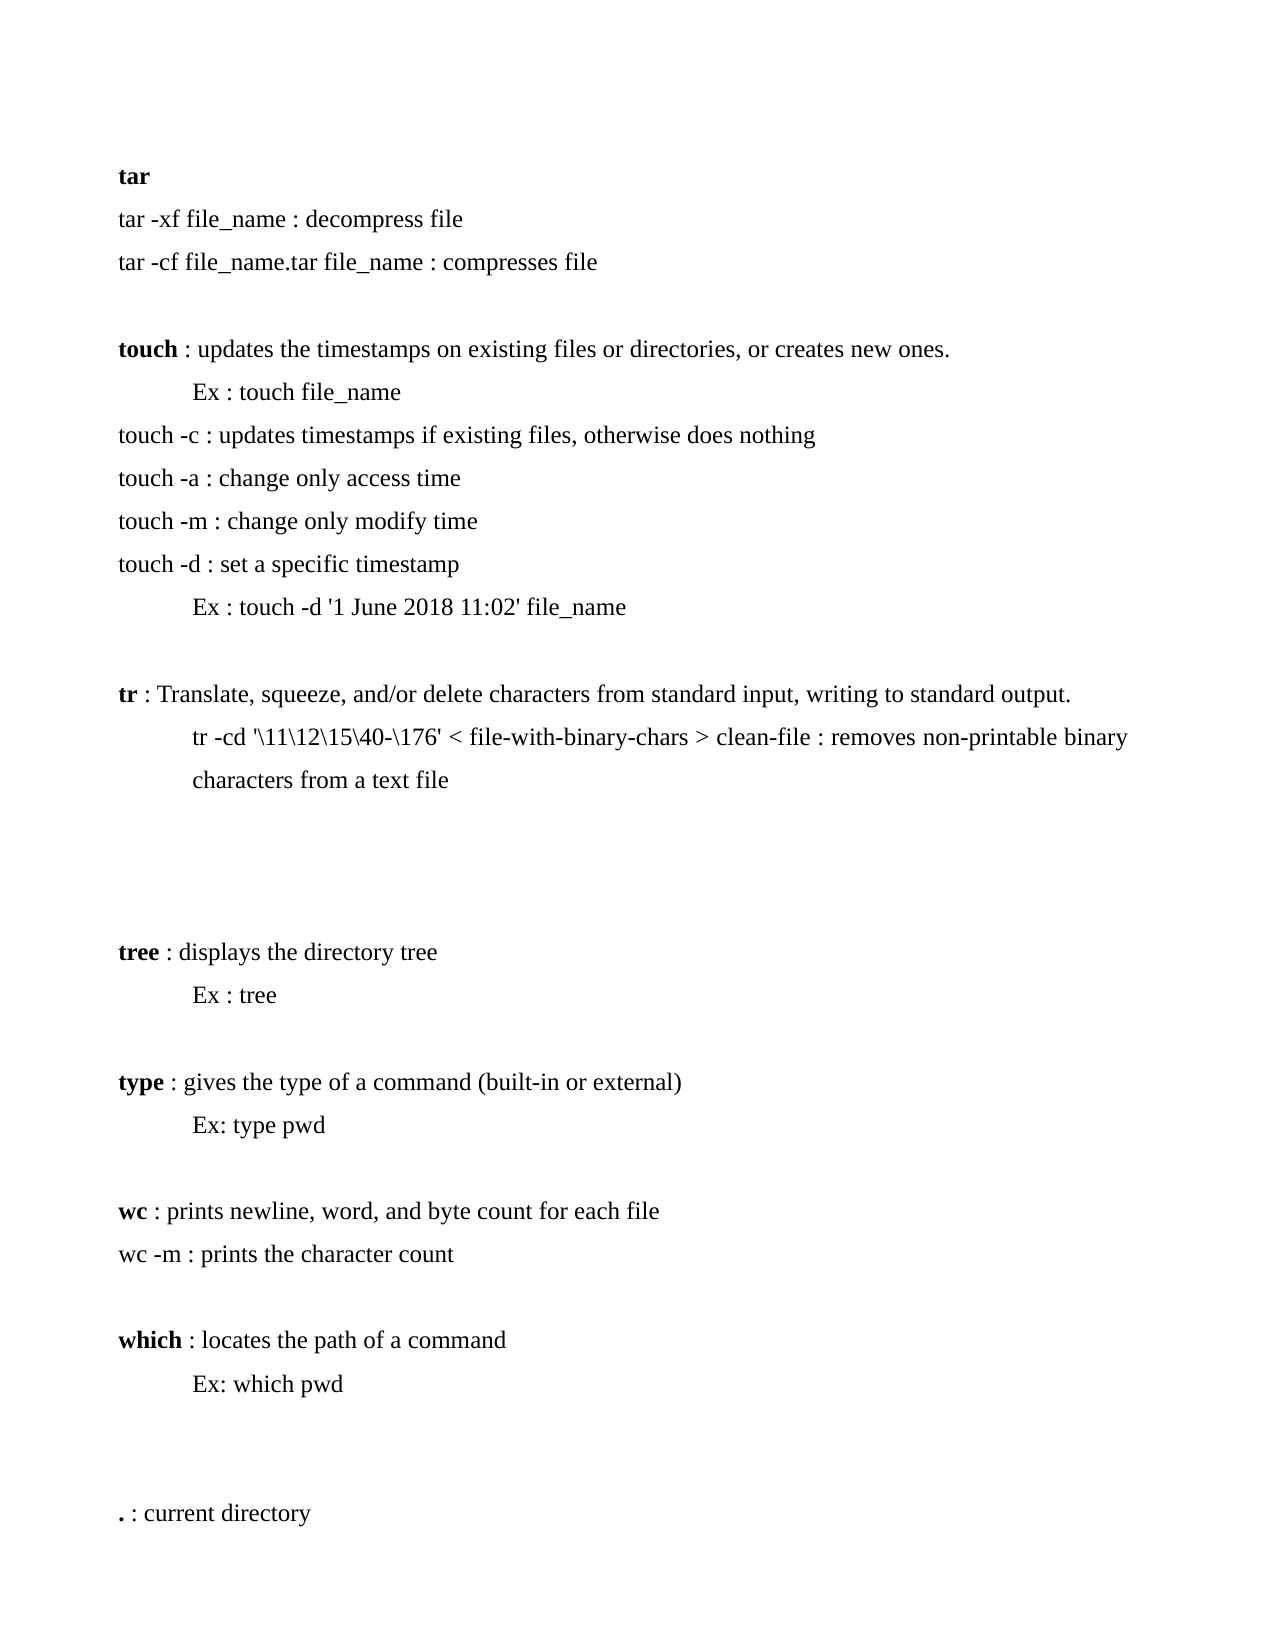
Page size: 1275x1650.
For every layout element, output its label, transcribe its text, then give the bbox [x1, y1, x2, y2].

text Ex: which pwd [118, 1369, 1157, 1397]
text touch -c : updates timestamps if existing files, otherwise does nothing [118, 420, 1157, 449]
text touch -m : change only modify time [118, 506, 1157, 535]
text Ex : tree [118, 981, 1157, 1009]
text tar -xf file_name : decompress file [118, 204, 1157, 233]
text tar [118, 161, 1157, 190]
text tr -cd '\11\12\15\40-\176' < file-with-binary-chars > clean-file : removes non-printable binary characters from a text file [118, 722, 1157, 794]
text tar -cf file_name.tar file_name : compresses file [118, 247, 1157, 276]
text which : locates the path of a command [118, 1326, 1157, 1354]
text tree : displays the directory tree [118, 937, 1157, 966]
text touch : updates the timestamps on existing files or directories, or creates new ones. [118, 334, 1157, 362]
text . : current directory [118, 1498, 1157, 1527]
text tr : Translate, squeeze, and/or delete characters from standard input, writing to standard output. [118, 679, 1157, 707]
text Ex : touch -d '1 June 2018 11:02' file_name [118, 592, 1157, 621]
text touch -d : set a specific timestamp [118, 549, 1157, 578]
text type : gives the type of a command (built-in or external) [118, 1067, 1157, 1096]
text wc -m : prints the character count [118, 1239, 1157, 1268]
text touch -a : change only access time [118, 463, 1157, 492]
text Ex : touch file_name [118, 377, 1157, 406]
text wc : prints newline, word, and byte count for each file [118, 1196, 1157, 1225]
text Ex: type pwd [118, 1110, 1157, 1139]
